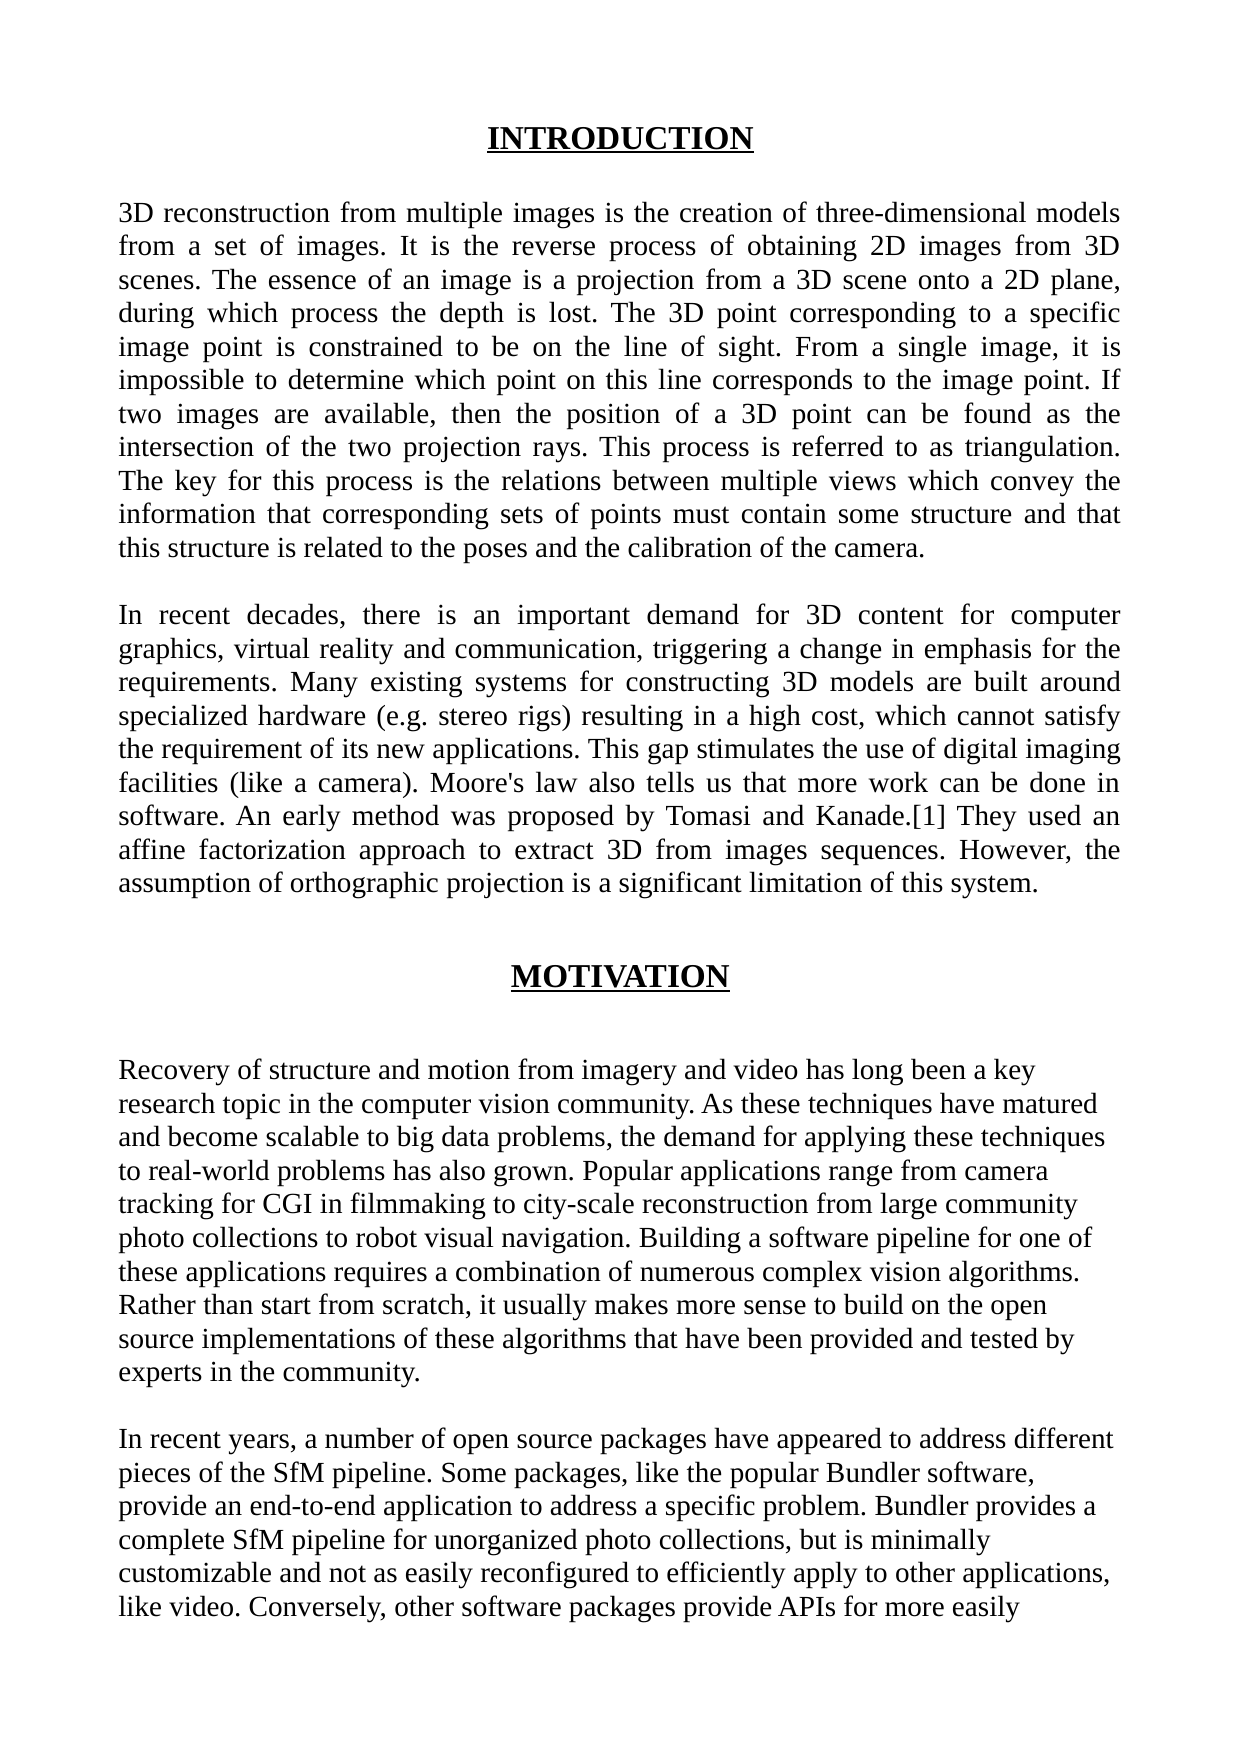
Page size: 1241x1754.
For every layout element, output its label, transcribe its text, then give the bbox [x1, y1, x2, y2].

text Recovery of structure and motion from imagery and video has long been a key research topic in the computer vision community. As these techniques have matured and become scalable to big data problems, the demand for applying these techniques to real-world problems has also grown. Popular applications range from camera tracking for CGI in filmmaking to city-scale reconstruction from large community photo collections to robot visual navigation. Building a software pipeline for one of these applications requires a combination of numerous complex vision algorithms. Rather than start from scratch, it usually makes more sense to build on the open source implementations of these algorithms that have been provided and tested by experts in the community. [118, 1052, 1122, 1388]
text In recent years, a number of open source packages have appeared to address different pieces of the SfM pipeline. Some packages, like the popular Bundler software, provide an end-to-end application to address a specific problem. Bundler provides a complete SfM pipeline for unorganized photo collections, but is minimally customizable and not as easily reconfigured to efficiently apply to other applications, like video. Conversely, other software packages provide APIs for more easily [118, 1421, 1122, 1623]
text INTRODUCTION [118, 118, 1122, 156]
text MOTIVATION [118, 957, 1122, 995]
text 3D reconstruction from multiple images is the creation of three-dimensional models from a set of images. It is the reverse process of obtaining 2D images from 3D scenes. The essence of an image is a projection from a 3D scene onto a 2D plane, during which process the depth is lost. The 3D point corresponding to a specific image point is constrained to be on the line of sight. From a single image, it is impossible to determine which point on this line corresponds to the image point. If two images are available, then the position of a 3D point can be found as the intersection of the two projection rays. This process is referred to as triangulation. The key for this process is the relations between multiple views which convey the information that corresponding sets of points must contain some structure and that this structure is related to the poses and the calibration of the camera. [118, 195, 1122, 564]
text In recent decades, there is an important demand for 3D content for computer graphics, virtual reality and communication, triggering a change in emphasis for the requirements. Many existing systems for constructing 3D models are built around specialized hardware (e.g. stereo rigs) resulting in a high cost, which cannot satisfy the requirement of its new applications. This gap stimulates the use of digital imaging facilities (like a camera). Moore's law also tells us that more work can be done in software. An early method was proposed by Tomasi and Kanade.[1] They used an affine factorization approach to extract 3D from images sequences. However, the assumption of orthographic projection is a significant limitation of this system. [118, 597, 1122, 899]
